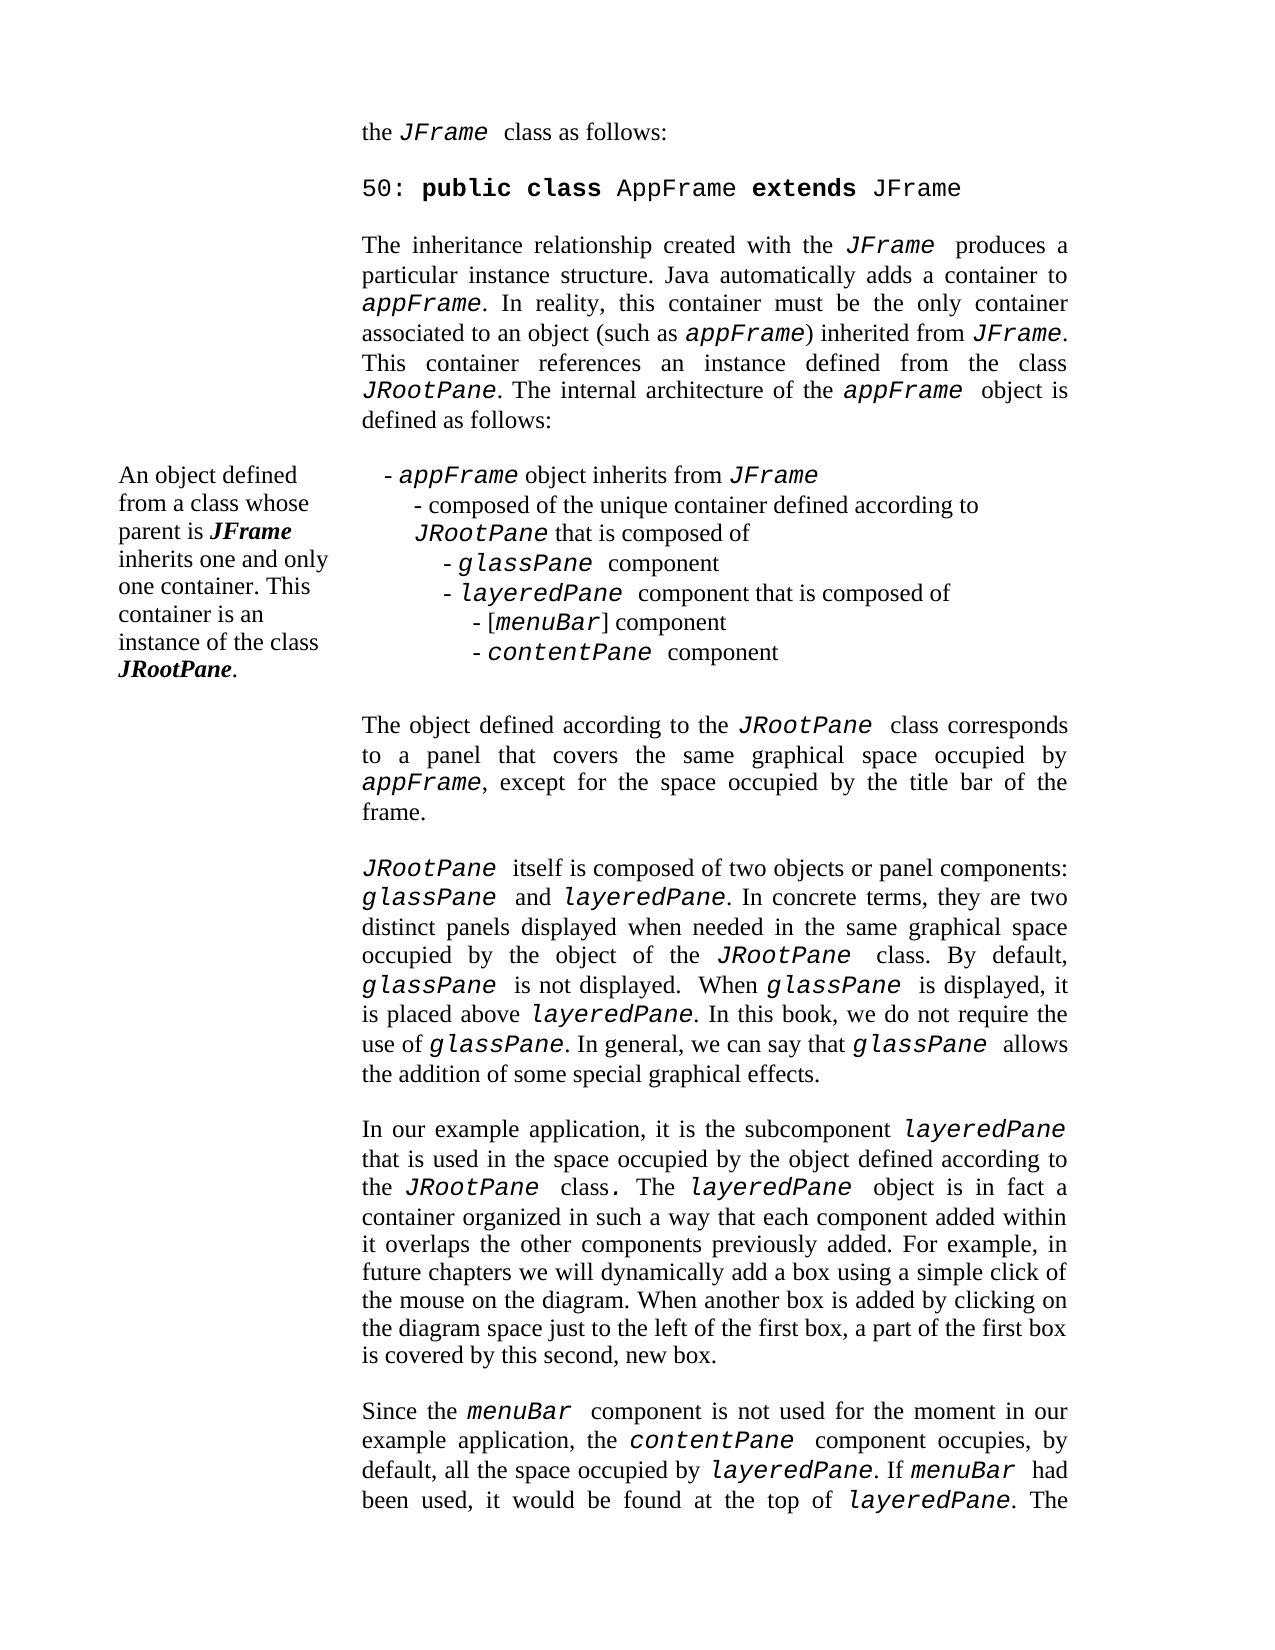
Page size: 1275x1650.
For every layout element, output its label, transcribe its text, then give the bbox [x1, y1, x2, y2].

table_header [111, 1397, 354, 1516]
table_header - appFrame object inherits from JFrame - composed of the unique container defined according to JRootPane that is composed of - glassPane component - layeredPane component that is composed of - [menuBar] component - contentPane component [354, 462, 1075, 683]
table_header In our example application, it is the subcomponent layeredPane that is used in the space occupied by the object defined according to the JRootPane class. The layeredPane object is in fact a container organized in such a way that each component added within it overlaps the other components previously added. For example, in future chapters we will dynamically add a box using a simple click of the mouse on the diagram. When another box is added by clicking on the diagram space just to the left of the first box, a part of the first box is covered by this second, new box. [354, 1116, 1075, 1369]
table_header Since the menuBar component is not used for the moment in our example application, the contentPane component occupies, by default, all the space occupied by layeredPane. If menuBar had been used, it would be found at the top of layeredPane. The [354, 1397, 1075, 1516]
table_header the JFrame class as follows: [354, 118, 1075, 148]
table_header [111, 118, 354, 148]
table_header An object defined from a class whose parent is JFrame inherits one and only one container. This container is an instance of the class JRootPane. [111, 462, 354, 683]
table_header [111, 176, 354, 204]
table_header [111, 854, 354, 1088]
table_header [111, 232, 354, 434]
table_header [111, 711, 354, 826]
table_header [111, 1116, 354, 1369]
table_header The inheritance relationship created with the JFrame produces a particular instance structure. Java automatically adds a container to appFrame. In reality, this container must be the only container associated to an object (such as appFrame) inherited from JFrame. This container references an instance defined from the class JRootPane. The internal architecture of the appFrame object is defined as follows: [354, 232, 1075, 434]
table_header JRootPane itself is composed of two objects or panel components: glassPane and layeredPane. In concrete terms, they are two distinct panels displayed when needed in the same graphical space occupied by the object of the JRootPane class. By default, glassPane is not displayed. When glassPane is displayed, it is placed above layeredPane. In this book, we do not require the use of glassPane. In general, we can say that glassPane allows the addition of some special graphical effects. [354, 854, 1075, 1088]
table_header The object defined according to the JRootPane class corresponds to a panel that covers the same graphical space occupied by appFrame, except for the space occupied by the title bar of the frame. [354, 711, 1075, 826]
table_header 50: public class AppFrame extends JFrame [354, 176, 1075, 204]
